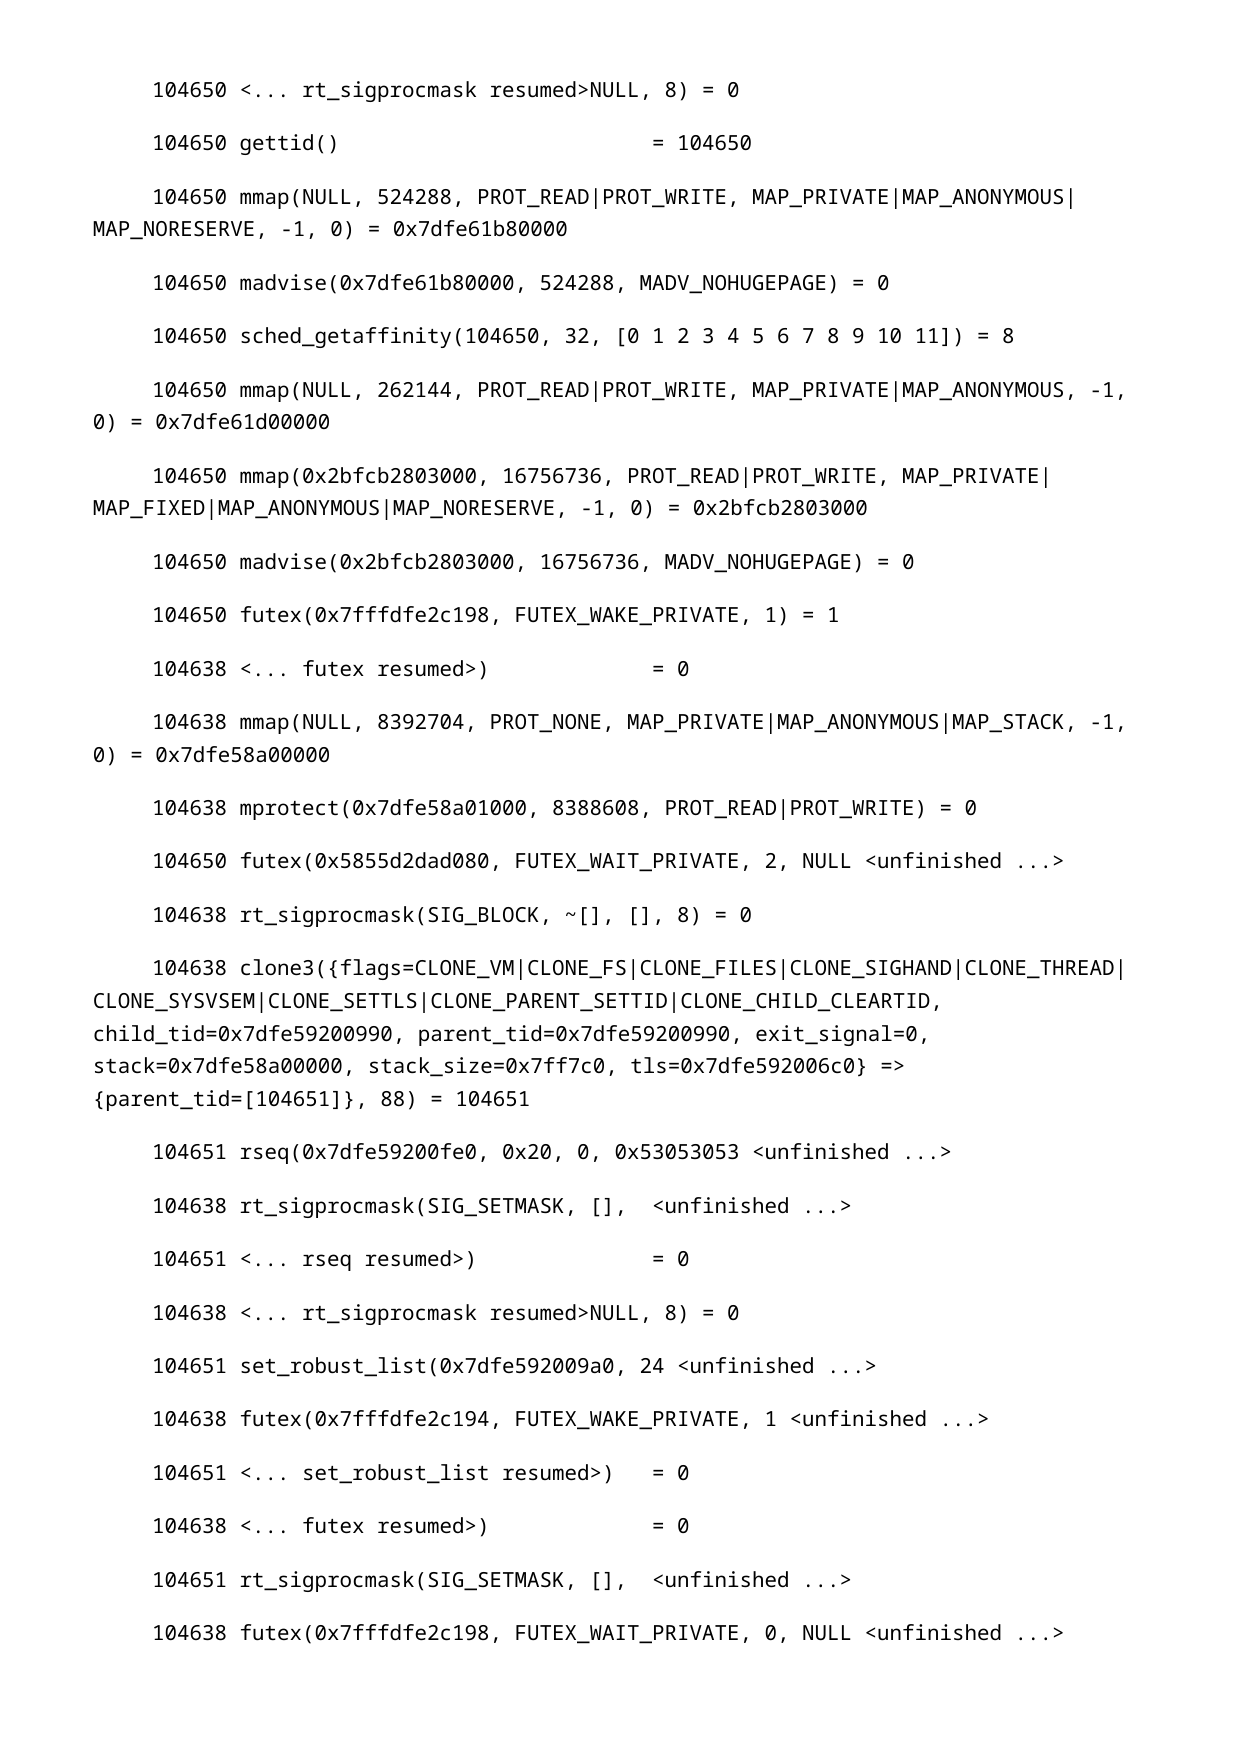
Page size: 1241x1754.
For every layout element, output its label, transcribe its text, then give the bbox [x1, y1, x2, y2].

text 104650 madvise(0x7dfe61b80000, 524288, MADV_NOHUGEPAGE) = 0 [93, 268, 1147, 296]
text 104651 <... rseq resumed>) = 0 [93, 1244, 1147, 1273]
text 104650 mmap(0x2bfcb2803000, 16756736, PROT_READ|PROT_WRITE, MAP_PRIVATE|MAP_FIXED|MAP_ANONYMOUS|MAP_NORESERVE, -1, 0) = 0x2bfcb2803000 [93, 461, 1147, 522]
text 104650 futex(0x5855d2dad080, FUTEX_WAIT_PRIVATE, 2, NULL <unfinished ...> [93, 847, 1147, 875]
text 104650 gettid() = 104650 [93, 128, 1147, 157]
text 104650 <... rt_sigprocmask resumed>NULL, 8) = 0 [93, 75, 1147, 103]
text 104638 rt_sigprocmask(SIG_SETMASK, [], <unfinished ...> [93, 1191, 1147, 1219]
text 104638 <... futex resumed>) = 0 [93, 654, 1147, 682]
text 104651 rt_sigprocmask(SIG_SETMASK, [], <unfinished ...> [93, 1565, 1147, 1593]
text 104638 rt_sigprocmask(SIG_BLOCK, ~[], [], 8) = 0 [93, 900, 1147, 928]
text 104638 mprotect(0x7dfe58a01000, 8388608, PROT_READ|PROT_WRITE) = 0 [93, 793, 1147, 822]
text 104638 futex(0x7fffdfe2c198, FUTEX_WAIT_PRIVATE, 0, NULL <unfinished ...> [93, 1618, 1147, 1647]
text 104650 mmap(NULL, 524288, PROT_READ|PROT_WRITE, MAP_PRIVATE|MAP_ANONYMOUS|MAP_NORESERVE, -1, 0) = 0x7dfe61b80000 [93, 182, 1147, 243]
text 104638 futex(0x7fffdfe2c194, FUTEX_WAKE_PRIVATE, 1 <unfinished ...> [93, 1404, 1147, 1433]
text 104650 sched_getaffinity(104650, 32, [0 1 2 3 4 5 6 7 8 9 10 11]) = 8 [93, 321, 1147, 350]
text 104638 <... futex resumed>) = 0 [93, 1511, 1147, 1540]
text 104638 clone3({flags=CLONE_VM|CLONE_FS|CLONE_FILES|CLONE_SIGHAND|CLONE_THREAD|CLONE_SYSVSEM|CLONE_SETTLS|CLONE_PARENT_SETTID|CLONE_CHILD_CLEARTID, child_tid=0x7dfe59200990, parent_tid=0x7dfe59200990, exit_signal=0, stack=0x7dfe58a00000, stack_size=0x7ff7c0, tls=0x7dfe592006c0} => {parent_tid=[104651]}, 88) = 104651 [93, 953, 1147, 1112]
text 104650 madvise(0x2bfcb2803000, 16756736, MADV_NOHUGEPAGE) = 0 [93, 547, 1147, 575]
text 104638 <... rt_sigprocmask resumed>NULL, 8) = 0 [93, 1298, 1147, 1326]
text 104650 mmap(NULL, 262144, PROT_READ|PROT_WRITE, MAP_PRIVATE|MAP_ANONYMOUS, -1, 0) = 0x7dfe61d00000 [93, 375, 1147, 436]
text 104638 mmap(NULL, 8392704, PROT_NONE, MAP_PRIVATE|MAP_ANONYMOUS|MAP_STACK, -1, 0) = 0x7dfe58a00000 [93, 707, 1147, 768]
text 104651 <... set_robust_list resumed>) = 0 [93, 1458, 1147, 1486]
text 104650 futex(0x7fffdfe2c198, FUTEX_WAKE_PRIVATE, 1) = 1 [93, 600, 1147, 629]
text 104651 set_robust_list(0x7dfe592009a0, 24 <unfinished ...> [93, 1351, 1147, 1379]
text 104651 rseq(0x7dfe59200fe0, 0x20, 0, 0x53053053 <unfinished ...> [93, 1137, 1147, 1166]
